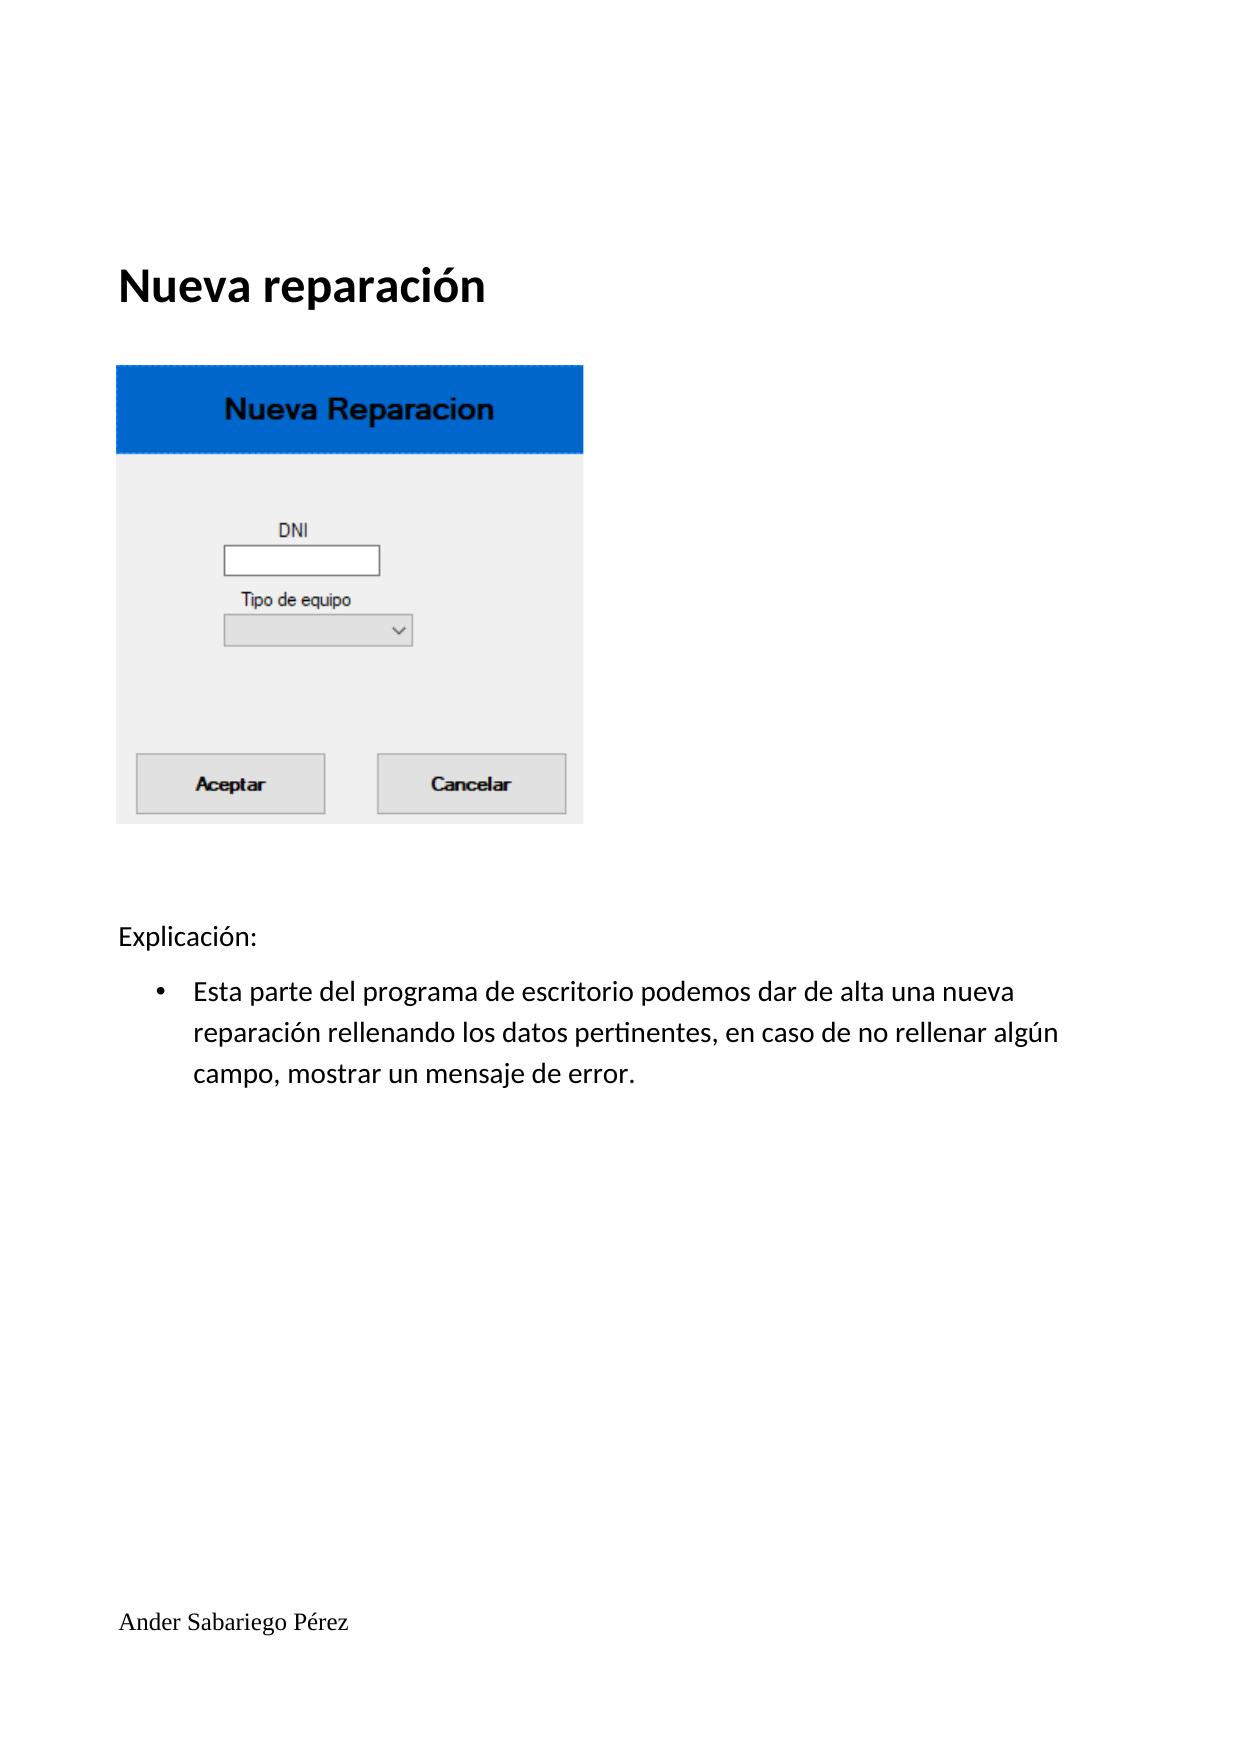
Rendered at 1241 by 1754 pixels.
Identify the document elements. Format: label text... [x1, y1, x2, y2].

text Explicación: [118, 918, 1122, 953]
list Esta parte del programa de escritorio podemos dar de alta una nueva reparación rellenando los datos pertinentes, en caso de no rellenar algún campo, mostrar un mensaje de error. [156, 973, 1122, 1091]
subtitle Nueva reparación [118, 254, 1122, 315]
picture [116, 365, 584, 824]
